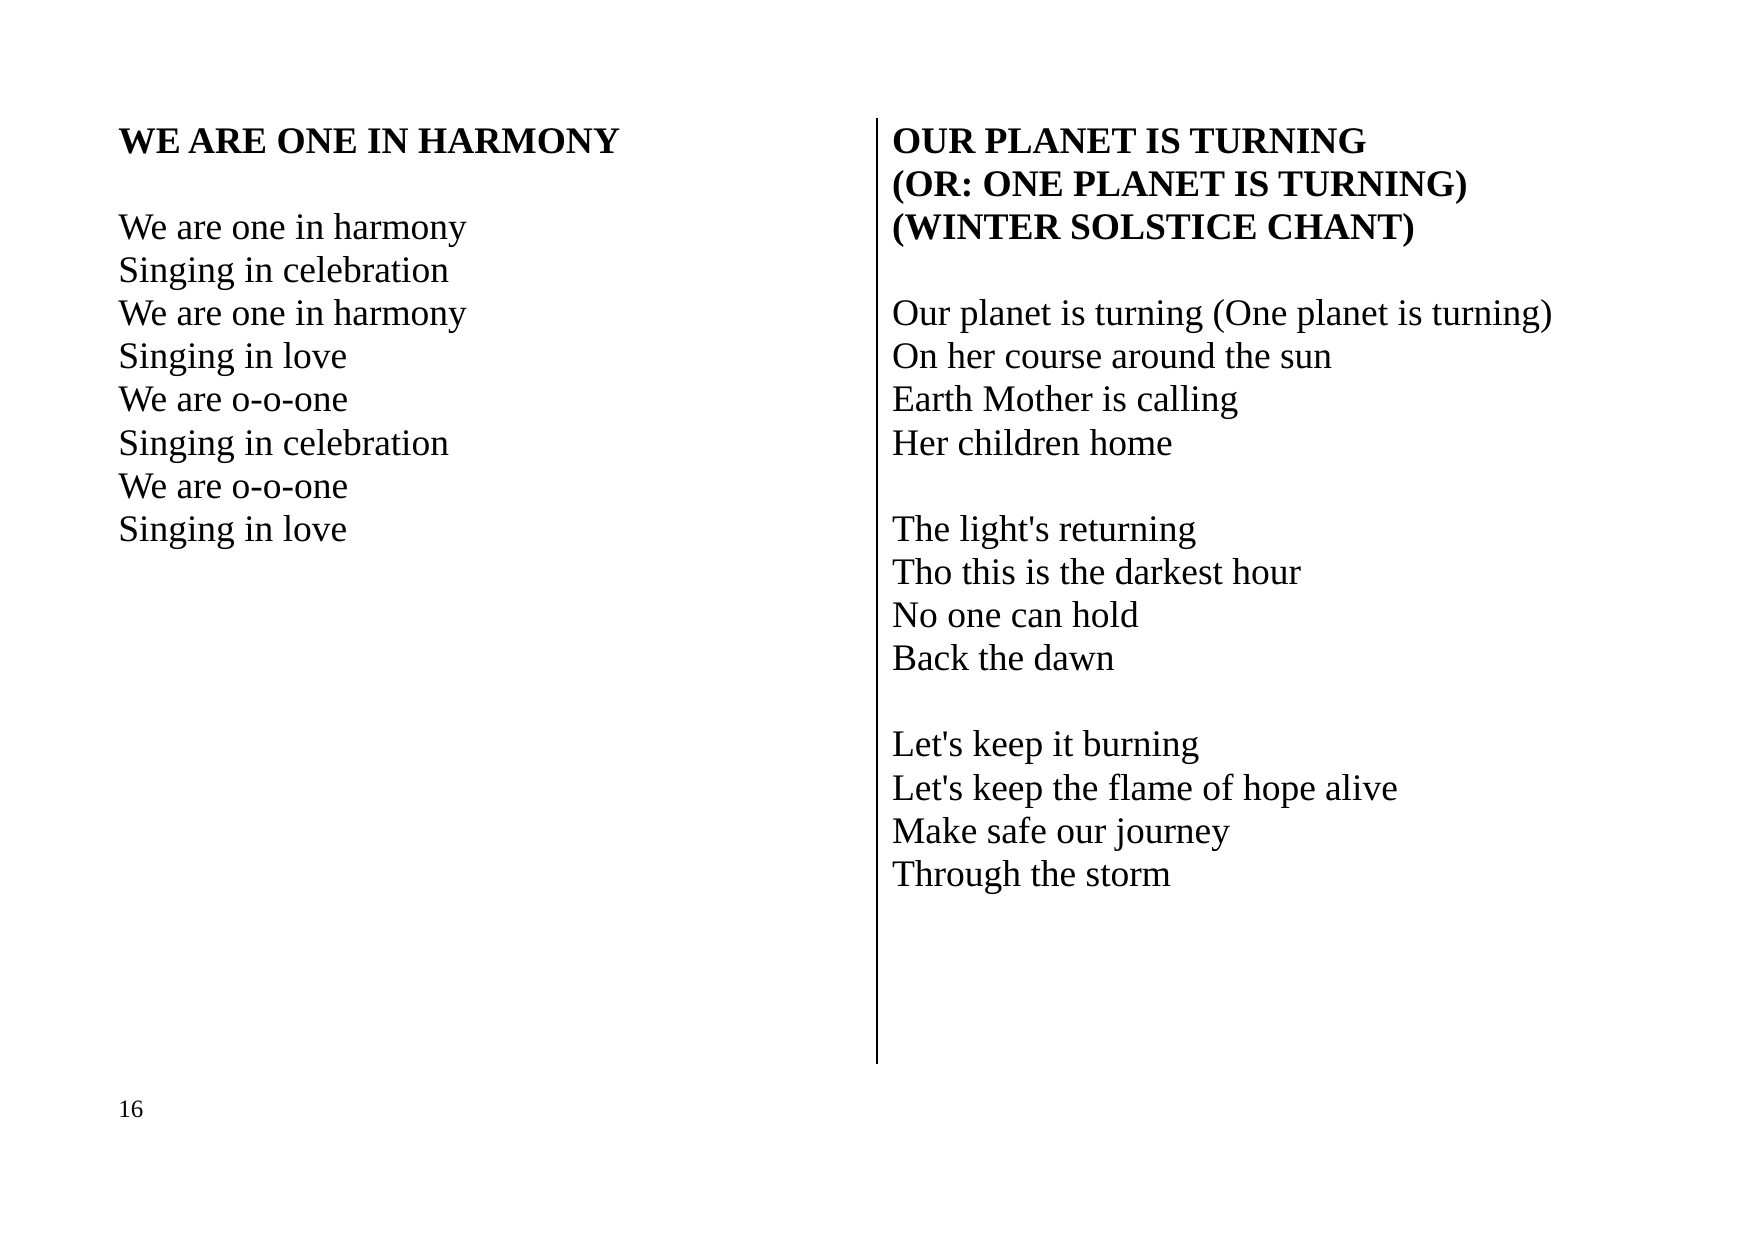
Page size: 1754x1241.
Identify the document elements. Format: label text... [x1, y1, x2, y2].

text WE ARE ONE IN HARMONY We are one in harmony Singing in celebration We are one in harmony Singing in love We are o-o-one Singing in celebration We are o-o-one Singing in love [118, 118, 862, 549]
text OUR PLANET IS TURNING (OR: ONE PLANET IS TURNING) (WINTER SOLSTICE CHANT) Our planet is turning (One planet is turning) On her course around the sun Earth Mother is calling Her children home The light's returning Tho this is the darkest hour No one can hold Back the dawn Let's keep it burning Let's keep the flame of hope alive Make safe our journey Through the storm [892, 118, 1635, 894]
